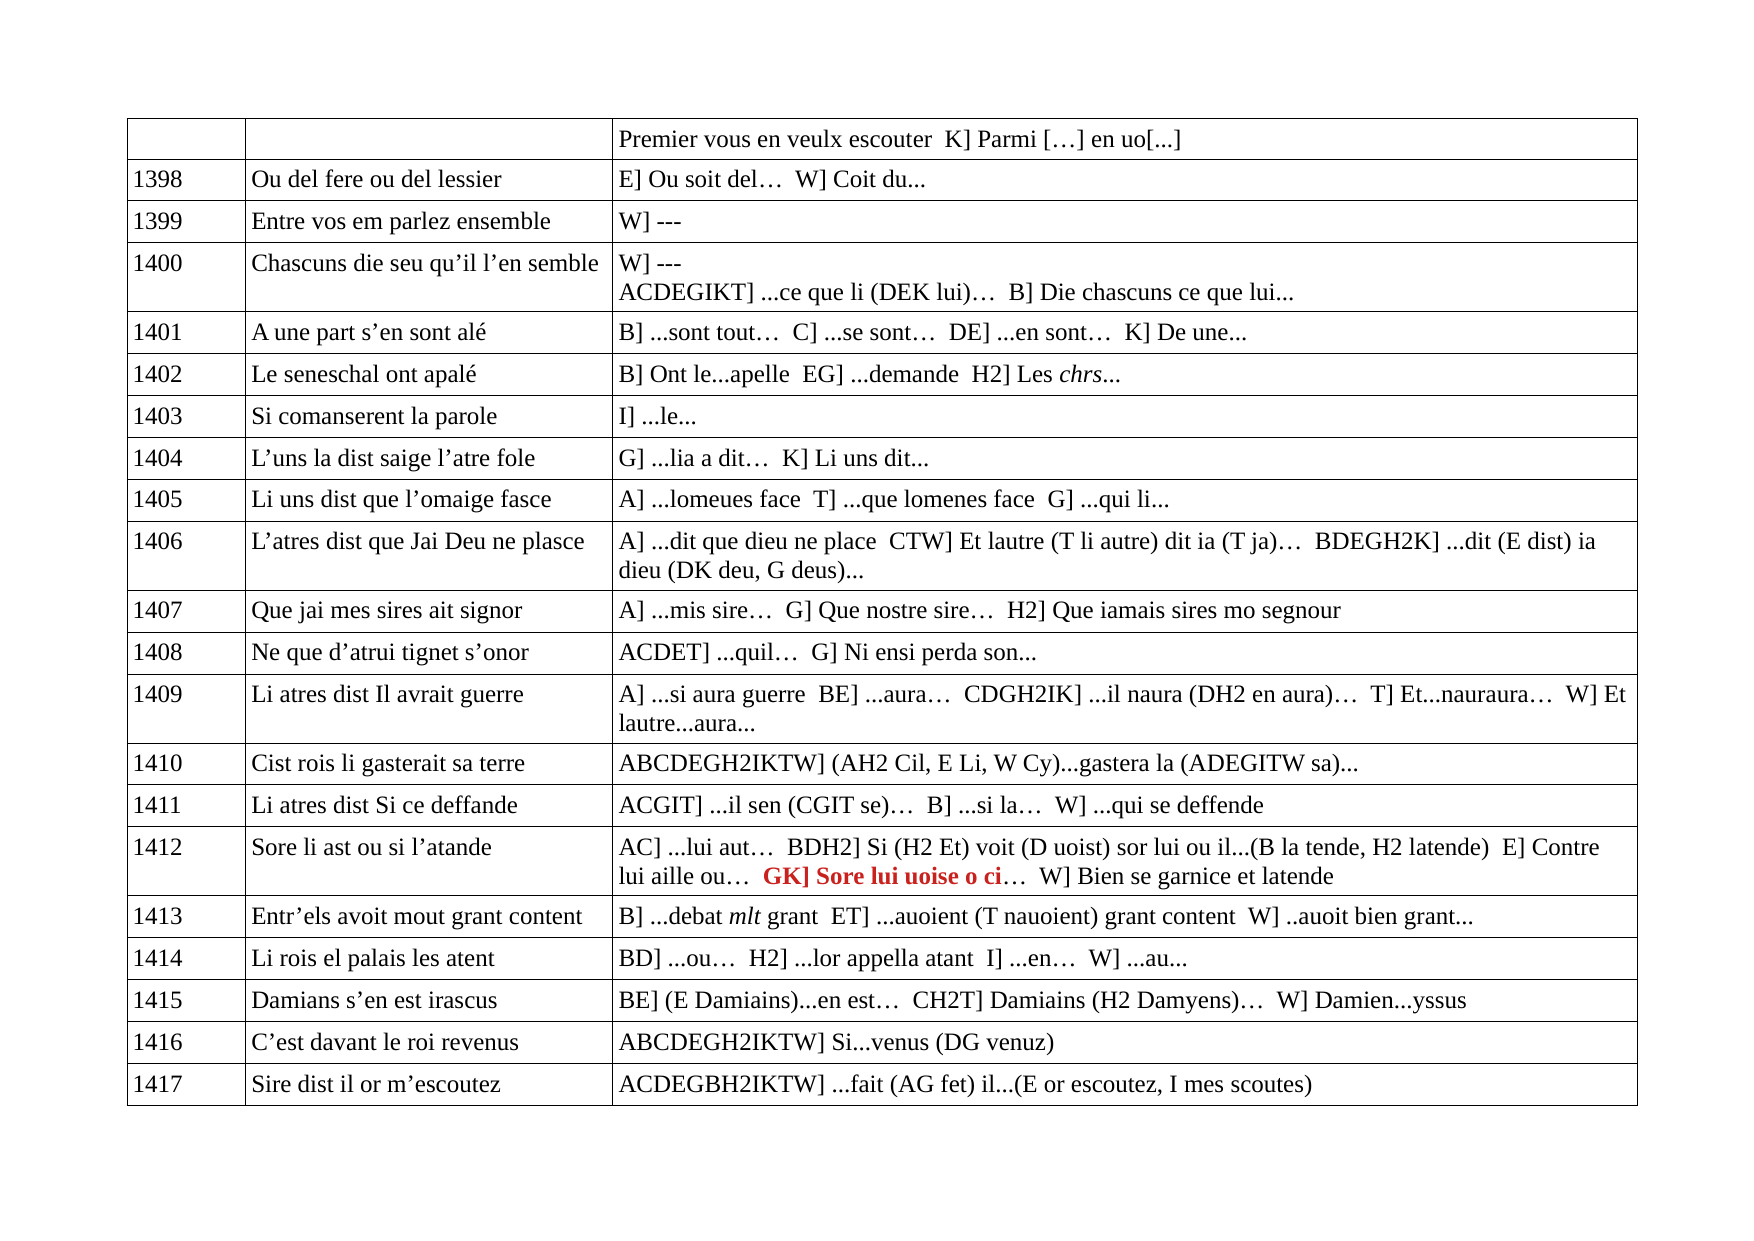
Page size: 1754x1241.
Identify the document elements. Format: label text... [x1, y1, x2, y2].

table_cell [128, 119, 245, 158]
table_cell 1401 [128, 312, 245, 353]
table_cell 1407 [128, 591, 245, 632]
table_cell 1414 [128, 938, 245, 979]
table_cell Le seneschal ont apalé [246, 354, 612, 395]
table_cell Sore li ast ou si l’atande [246, 827, 612, 895]
table_cell Li atres dist Si ce deffande [246, 785, 612, 826]
table_cell Ou del fere ou del lessier [246, 160, 612, 200]
table_cell A] ...dit que dieu ne place CTW] Et lautre (T li autre) dit ia (T ja)… BDEGH2K] ...dit (E dist) ia dieu (DK deu, G deus)... [613, 522, 1637, 590]
table_cell E] Ou soit del… W] Coit du... [613, 160, 1637, 200]
table_cell 1412 [128, 827, 245, 895]
table_cell BE] (E Damiains)...en est… CH2T] Damiains (H2 Damyens)… W] Damien...yssus [613, 980, 1637, 1021]
table_cell A] ...mis sire… G] Que nostre sire… H2] Que iamais sires mo segnour [613, 591, 1637, 632]
table_cell 1415 [128, 980, 245, 1021]
table_cell AC] ...lui aut… BDH2] Si (H2 Et) voit (D uoist) sor lui ou il...(B la tende, H2 latende) E] Contre lui aille ou… GK] Sore lui uoise o ci… W] Bien se garnice et latende [613, 827, 1637, 895]
table_cell Chascuns die seu qu’il l’en semble [246, 243, 612, 311]
table_cell G] ...lia a dit… K] Li uns dit... [613, 438, 1637, 479]
table_cell W] --- ACDEGIKT] ...ce que li (DEK lui)… B] Die chascuns ce que lui... [613, 243, 1637, 311]
table_cell Damians s’en est irascus [246, 980, 612, 1021]
table_cell 1400 [128, 243, 245, 311]
table_cell Cist rois li gasterait sa terre [246, 744, 612, 784]
table_cell Premier vous en veulx escouter K] Parmi […] en uo[...] [613, 119, 1637, 158]
table_cell L’atres dist que Jai Deu ne plasce [246, 522, 612, 590]
table_cell Li rois el palais les atent [246, 938, 612, 979]
table_cell [246, 119, 612, 158]
table_cell Entr’els avoit mout grant content [246, 896, 612, 937]
table_cell A] ...si aura guerre BE] ...aura… CDGH2IK] ...il naura (DH2 en aura)… T] Et...nauraura… W] Et lautre...aura... [613, 675, 1637, 742]
table_cell C’est davant le roi revenus [246, 1022, 612, 1063]
table_cell 1402 [128, 354, 245, 395]
table_cell BD] ...ou… H2] ...lor appella atant I] ...en… W] ...au... [613, 938, 1637, 979]
table_cell W] --- [613, 201, 1637, 242]
table_cell Si comanserent la parole [246, 396, 612, 437]
table_cell 1413 [128, 896, 245, 937]
table_cell I] ...le... [613, 396, 1637, 437]
table_cell 1416 [128, 1022, 245, 1063]
table_cell 1410 [128, 744, 245, 784]
table_cell Que jai mes sires ait signor [246, 591, 612, 632]
table_cell 1411 [128, 785, 245, 826]
table_cell ABCDEGH2IKTW] Si...venus (DG venuz) [613, 1022, 1637, 1063]
table_cell B] Ont le...apelle EG] ...demande H2] Les chrs... [613, 354, 1637, 395]
table_cell ACDEGBH2IKTW] ...fait (AG fet) il...(E or escoutez, I mes scoutes) [613, 1064, 1637, 1105]
table_cell B] ...sont tout… C] ...se sont… DE] ...en sont… K] De une... [613, 312, 1637, 353]
table_cell Li atres dist Il avrait guerre [246, 675, 612, 742]
table_cell Sire dist il or m’escoutez [246, 1064, 612, 1105]
table_cell ABCDEGH2IKTW] (AH2 Cil, E Li, W Cy)...gastera la (ADEGITW sa)... [613, 744, 1637, 784]
table_cell ACDET] ...quil… G] Ni ensi perda son... [613, 633, 1637, 673]
table_cell 1405 [128, 480, 245, 521]
table_cell 1408 [128, 633, 245, 673]
table_cell Ne que d’atrui tignet s’onor [246, 633, 612, 673]
table_cell A une part s’en sont alé [246, 312, 612, 353]
table_cell 1404 [128, 438, 245, 479]
table_cell L’uns la dist saige l’atre fole [246, 438, 612, 479]
table_cell A] ...lomeues face T] ...que lomenes face G] ...qui li... [613, 480, 1637, 521]
table_cell B] ...debat mlt grant ET] ...auoient (T nauoient) grant content W] ..auoit bien grant... [613, 896, 1637, 937]
table_cell 1409 [128, 675, 245, 742]
table_cell Li uns dist que l’omaige fasce [246, 480, 612, 521]
table_cell ACGIT] ...il sen (CGIT se)… B] ...si la… W] ...qui se deffende [613, 785, 1637, 826]
table_cell 1403 [128, 396, 245, 437]
table_cell Entre vos em parlez ensemble [246, 201, 612, 242]
table_cell 1417 [128, 1064, 245, 1105]
table_cell 1406 [128, 522, 245, 590]
table_cell 1399 [128, 201, 245, 242]
table_cell 1398 [128, 160, 245, 200]
